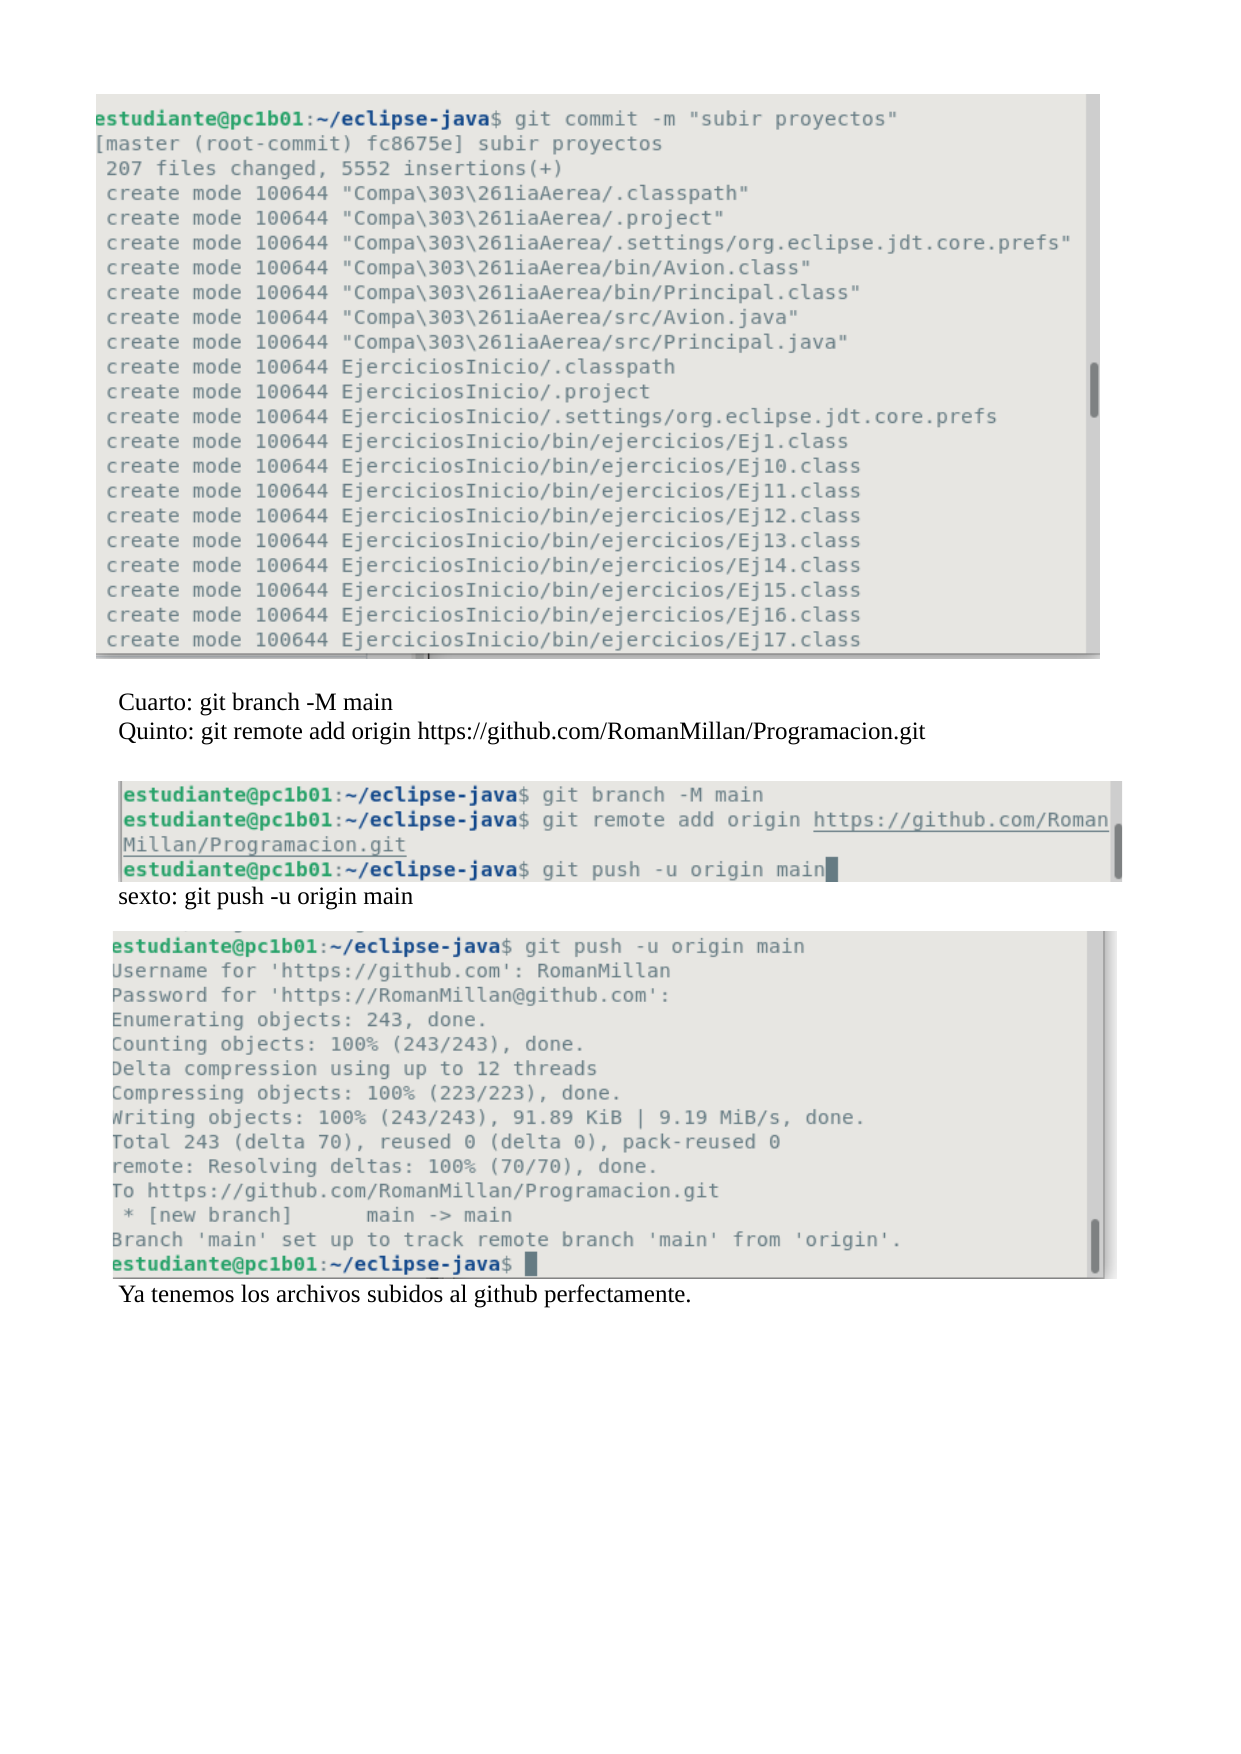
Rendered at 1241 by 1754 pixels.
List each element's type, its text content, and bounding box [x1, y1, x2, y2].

text Cuarto: git branch -M main [118, 687, 1122, 716]
text Quinto: git remote add origin https://github.com/RomanMillan/Programacion.git [118, 716, 1122, 745]
text sexto: git push -u origin main [118, 882, 1122, 910]
picture [96, 94, 1100, 659]
picture [112, 931, 1117, 1279]
text Ya tenemos los archivos subidos al github perfectamente. [118, 910, 1122, 1307]
picture [118, 781, 1123, 882]
text [118, 773, 1122, 781]
